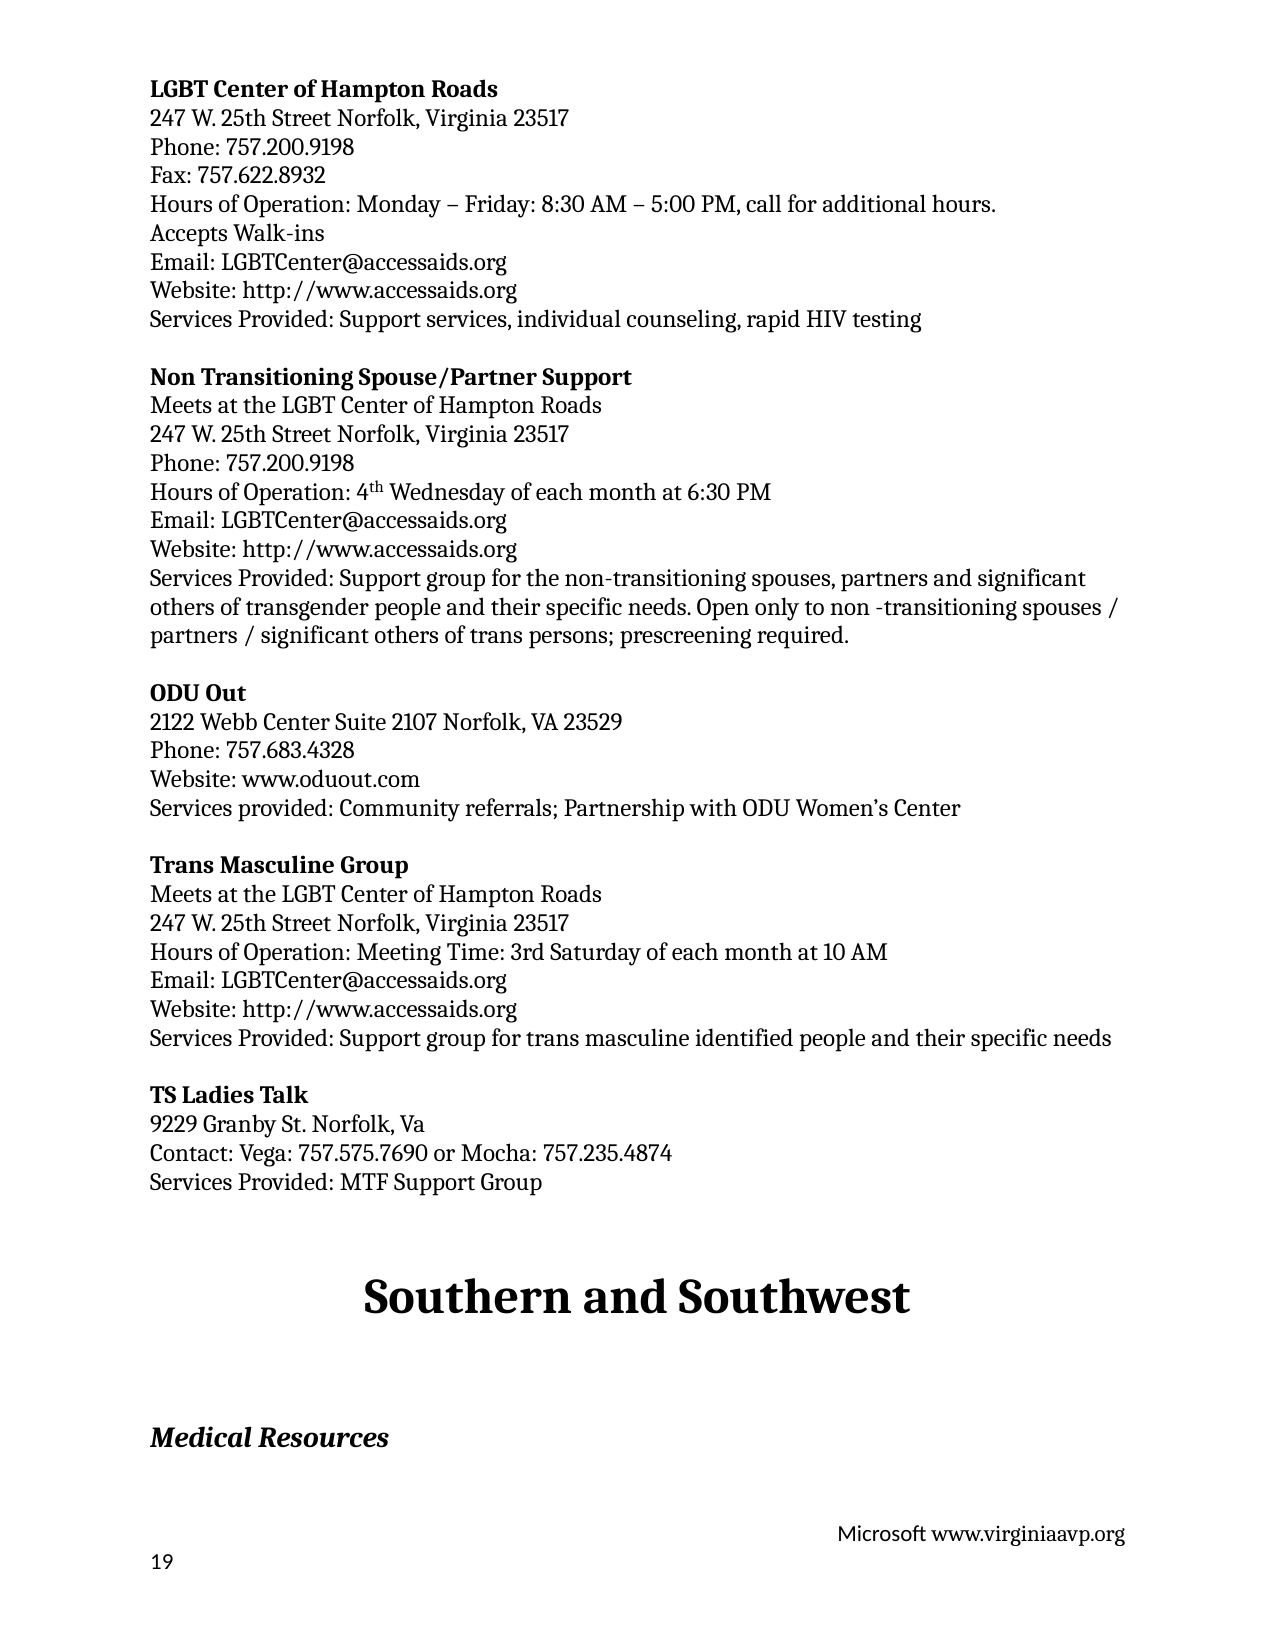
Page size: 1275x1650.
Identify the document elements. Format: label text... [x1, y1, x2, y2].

text Services Provided: Support services, individual counseling, rapid HIV testing [150, 305, 1125, 334]
text ODU Out [150, 679, 1125, 707]
text Services Provided: Support group for trans masculine identified people and their specific needs [150, 1024, 1125, 1052]
text Contact: Vega: 757.575.7690 or Mocha: 757.235.4874 [150, 1139, 1125, 1167]
text Medical Resources [150, 1421, 1125, 1455]
text Accepts Walk-ins [150, 219, 1125, 247]
text Meets at the LGBT Center of Hampton Roads [150, 880, 1125, 909]
text Trans Masculine Group [150, 851, 1125, 880]
text Website: www.oduout.com [150, 765, 1125, 794]
text Meets at the LGBT Center of Hampton Roads [150, 391, 1125, 420]
text Website: http://www.accessaids.org [150, 995, 1125, 1024]
text Southern and Southwest [150, 1268, 1125, 1326]
text 247 W. 25th Street Norfolk, Virginia 23517 [150, 104, 1125, 132]
text 2122 Webb Center Suite 2107 Norfolk, VA 23529 [150, 707, 1125, 736]
text 9229 Granby St. Norfolk, Va [150, 1110, 1125, 1139]
text Phone: 757.200.9198 [150, 449, 1125, 477]
text Email: LGBTCenter@accessaids.org [150, 506, 1125, 535]
text Non Transitioning Spouse/Partner Support [150, 362, 1125, 391]
text LGBT Center of Hampton Roads [150, 75, 1125, 104]
text Email: LGBTCenter@accessaids.org [150, 247, 1125, 276]
text TS Ladies Talk [150, 1081, 1125, 1110]
text Website: http://www.accessaids.org [150, 276, 1125, 305]
text Hours of Operation: 4th Wednesday of each month at 6:30 PM [150, 477, 1125, 506]
text Phone: 757.200.9198 [150, 132, 1125, 161]
text Hours of Operation: Meeting Time: 3rd Saturday of each month at 10 AM [150, 937, 1125, 966]
text Services Provided: MTF Support Group [150, 1167, 1125, 1196]
text 247 W. 25th Street Norfolk, Virginia 23517 [150, 420, 1125, 449]
text Fax: 757.622.8932 [150, 161, 1125, 190]
text Services provided: Community referrals; Partnership with ODU Women’s Center [150, 794, 1125, 822]
text Phone: 757.683.4328 [150, 736, 1125, 765]
text Website: http://www.accessaids.org [150, 535, 1125, 564]
text Hours of Operation: Monday – Friday: 8:30 AM – 5:00 PM, call for additional hours. [150, 190, 1125, 219]
text 247 W. 25th Street Norfolk, Virginia 23517 [150, 909, 1125, 937]
text Email: LGBTCenter@accessaids.org [150, 966, 1125, 995]
text Services Provided: Support group for the non-transitioning spouses, partners and significant others of transgender people and their specific needs. Open only to non -transitioning spouses / partners / significant others of trans persons; prescreening required. [150, 564, 1125, 650]
